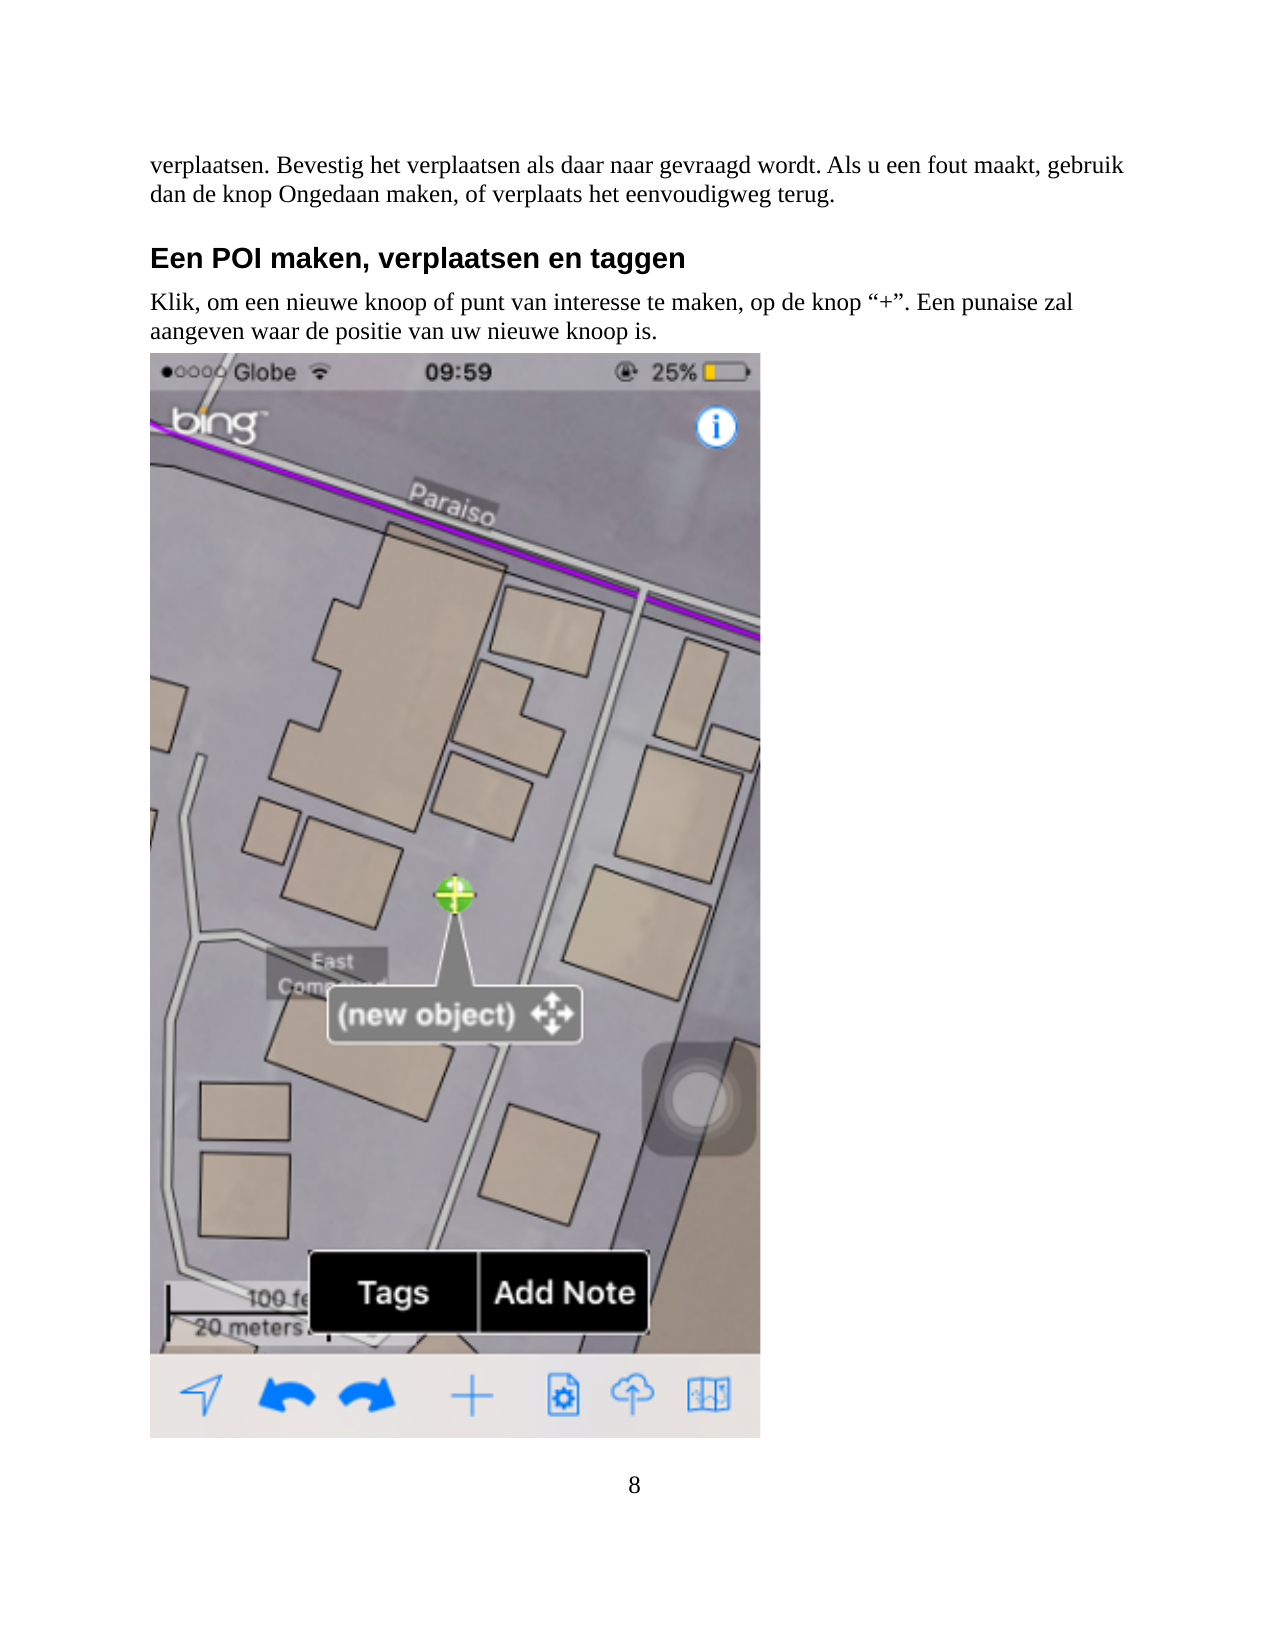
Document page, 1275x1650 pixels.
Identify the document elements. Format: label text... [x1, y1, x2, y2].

picture [150, 353, 761, 1438]
text Klik, om een nieuwe knoop of punt van interesse te maken, op de knop “+”. Een punaise zal aangeven waar de positie van uw nieuwe knoop is. [150, 287, 1125, 345]
text verplaatsen. Bevestig het verplaatsen als daar naar gevraagd wordt. Als u een fout maakt, gebruik dan de knop Ongedaan maken, of verplaats het eenvoudigweg terug. [150, 150, 1125, 207]
subtitle Een POI maken, verplaatsen en taggen [150, 241, 1125, 275]
